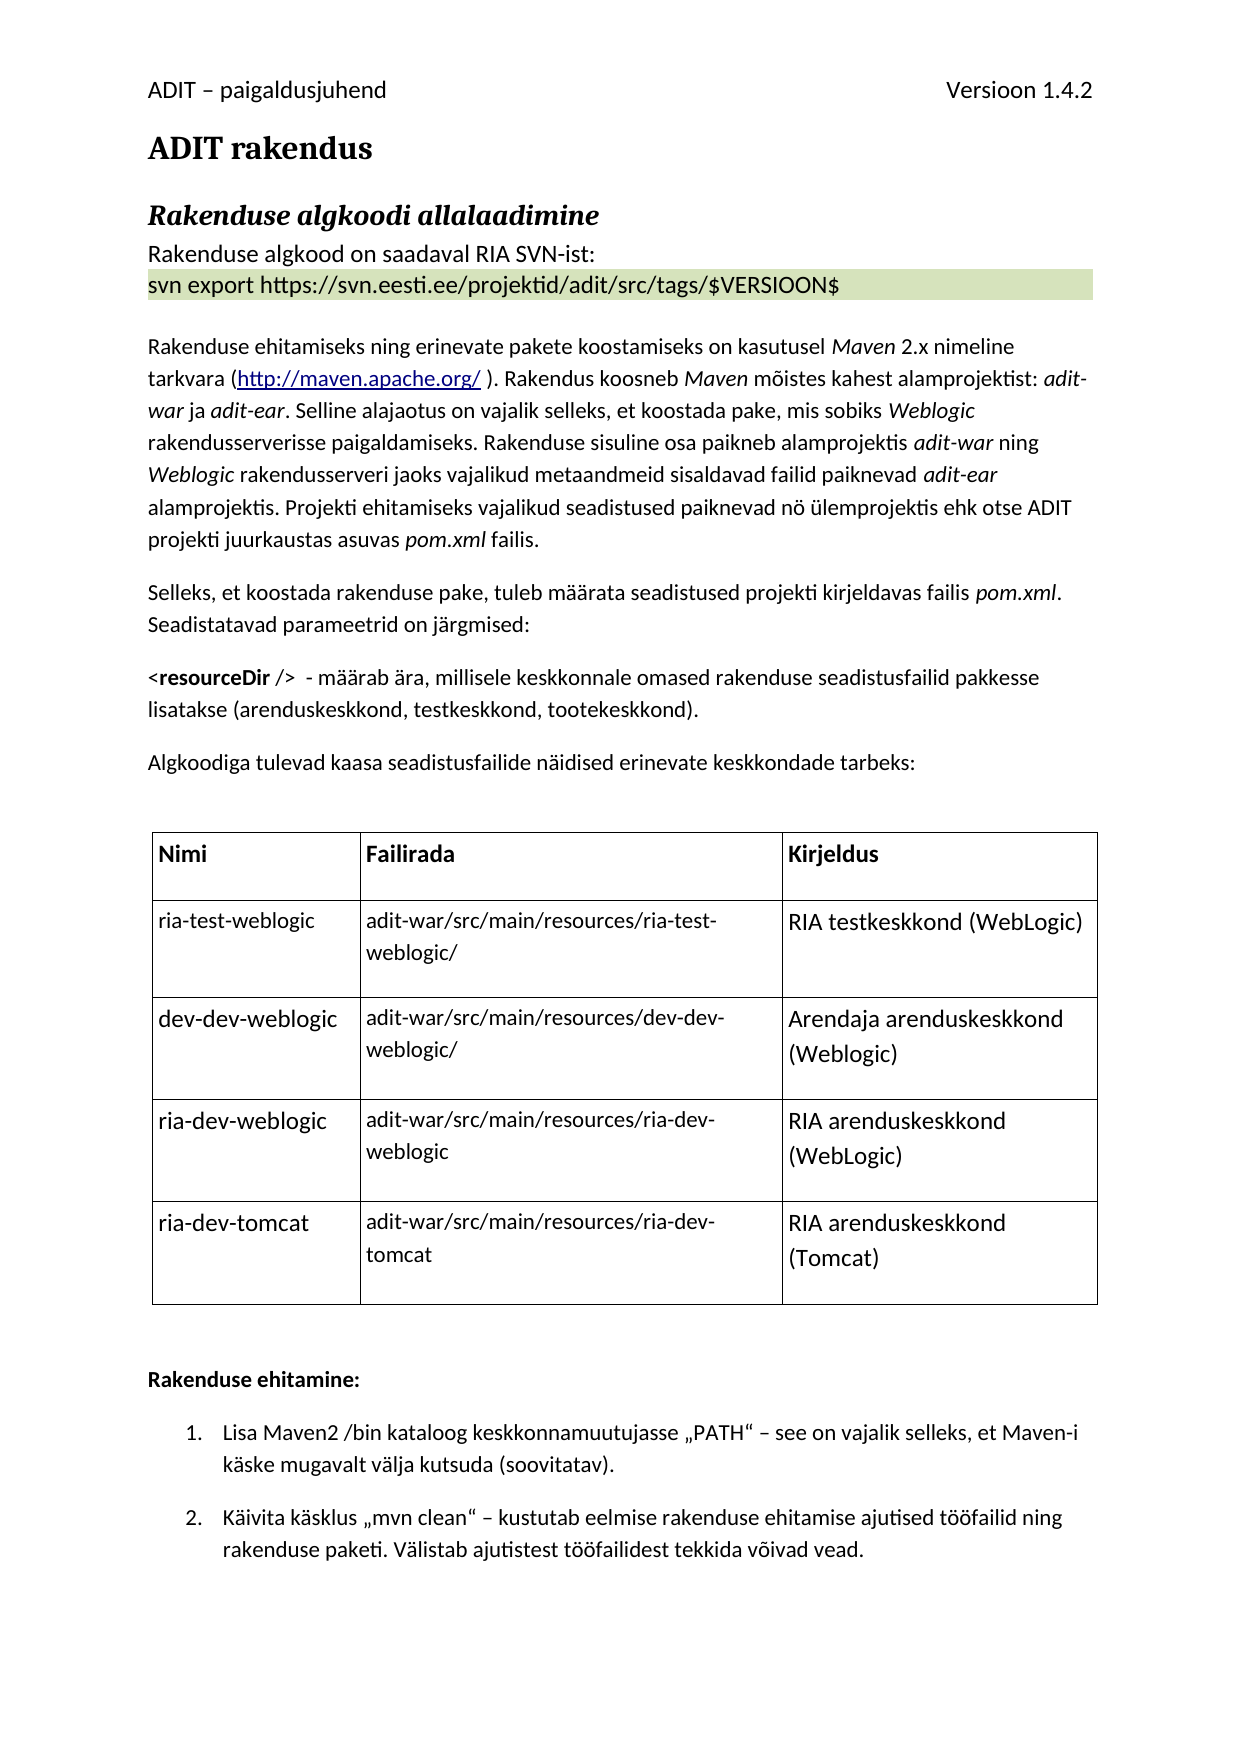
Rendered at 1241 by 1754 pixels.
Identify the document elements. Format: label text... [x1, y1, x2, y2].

table_cell RIA arenduskeskkond (Tomcat) [783, 1202, 1097, 1303]
table_cell ria-test-weblogic [153, 901, 360, 996]
table_cell RIA testkeskkond (WebLogic) [783, 901, 1097, 996]
list Käivita käsklus „mvn clean“ – kustutab eelmise rakenduse ehitamise ajutised tööfailid ning rakenduse paketi. Välistab ajutistest tööfailidest tekkida võivad vead. [185, 1503, 1093, 1563]
text Rakenduse ehitamine: [148, 1365, 1093, 1393]
table_cell adit-war/src/main/resources/ria-test-weblogic/ [361, 901, 782, 996]
table_cell Arendaja arenduskeskkond (Weblogic) [783, 998, 1097, 1099]
table_cell adit-war/src/main/resources/ria-dev-tomcat [361, 1202, 782, 1303]
table_header Kirjeldus [783, 833, 1097, 899]
table_header Nimi [153, 833, 360, 899]
text Algkoodiga tulevad kaasa seadistusfailide näidised erinevate keskkondade tarbeks: [148, 748, 1093, 776]
text Selleks, et koostada rakenduse pake, tuleb määrata seadistused projekti kirjeldavas failis pom.xml. Seadistatavad parameetrid on järgmised: [148, 578, 1093, 638]
subtitle Rakenduse algkoodi allalaadimine [148, 199, 1093, 232]
text <resourceDir /> - määrab ära, millisele keskkonnale omased rakenduse seadistusfailid pakkesse lisatakse (arenduskeskkond, testkeskkond, tootekeskkond). [148, 663, 1093, 723]
table_cell adit-war/src/main/resources/dev-dev-weblogic/ [361, 998, 782, 1099]
table_cell RIA arenduskeskkond (WebLogic) [783, 1100, 1097, 1201]
subtitle ADIT rakendus [148, 129, 1093, 168]
table_cell ria-dev-weblogic [153, 1100, 360, 1201]
table_header Failirada [361, 833, 782, 899]
table_cell ria-dev-tomcat [153, 1202, 360, 1303]
list Lisa Maven2 /bin kataloog keskkonnamuutujasse „PATH“ – see on vajalik selleks, et Maven-i käske mugavalt välja kutsuda (soovitatav). [185, 1418, 1093, 1478]
table_cell dev-dev-weblogic [153, 998, 360, 1099]
text svn export https://svn.eesti.ee/projektid/adit/src/tags/$VERSIOON$ [148, 269, 1093, 300]
text Rakenduse ehitamiseks ning erinevate pakete koostamiseks on kasutusel Maven 2.x nimeline tarkvara (http://maven.apache.org/ ). Rakendus koosneb Maven mõistes kahest alamprojektist: adit-war ja adit-ear. Selline alajaotus on vajalik selleks, et koostada pake, mis sobiks Weblogic rakendusserverisse paigaldamiseks. Rakenduse sisuline osa paikneb alamprojektis adit-war ning Weblogic rakendusserveri jaoks vajalikud metaandmeid sisaldavad failid paiknevad adit-ear alamprojektis. Projekti ehitamiseks vajalikud seadistused paiknevad nö ülemprojektis ehk otse ADIT projekti juurkaustas asuvas pom.xml failis. [148, 300, 1093, 553]
table_cell adit-war/src/main/resources/ria-dev-weblogic [361, 1100, 782, 1201]
text Rakenduse algkood on saadaval RIA SVN-ist: [148, 239, 1093, 269]
